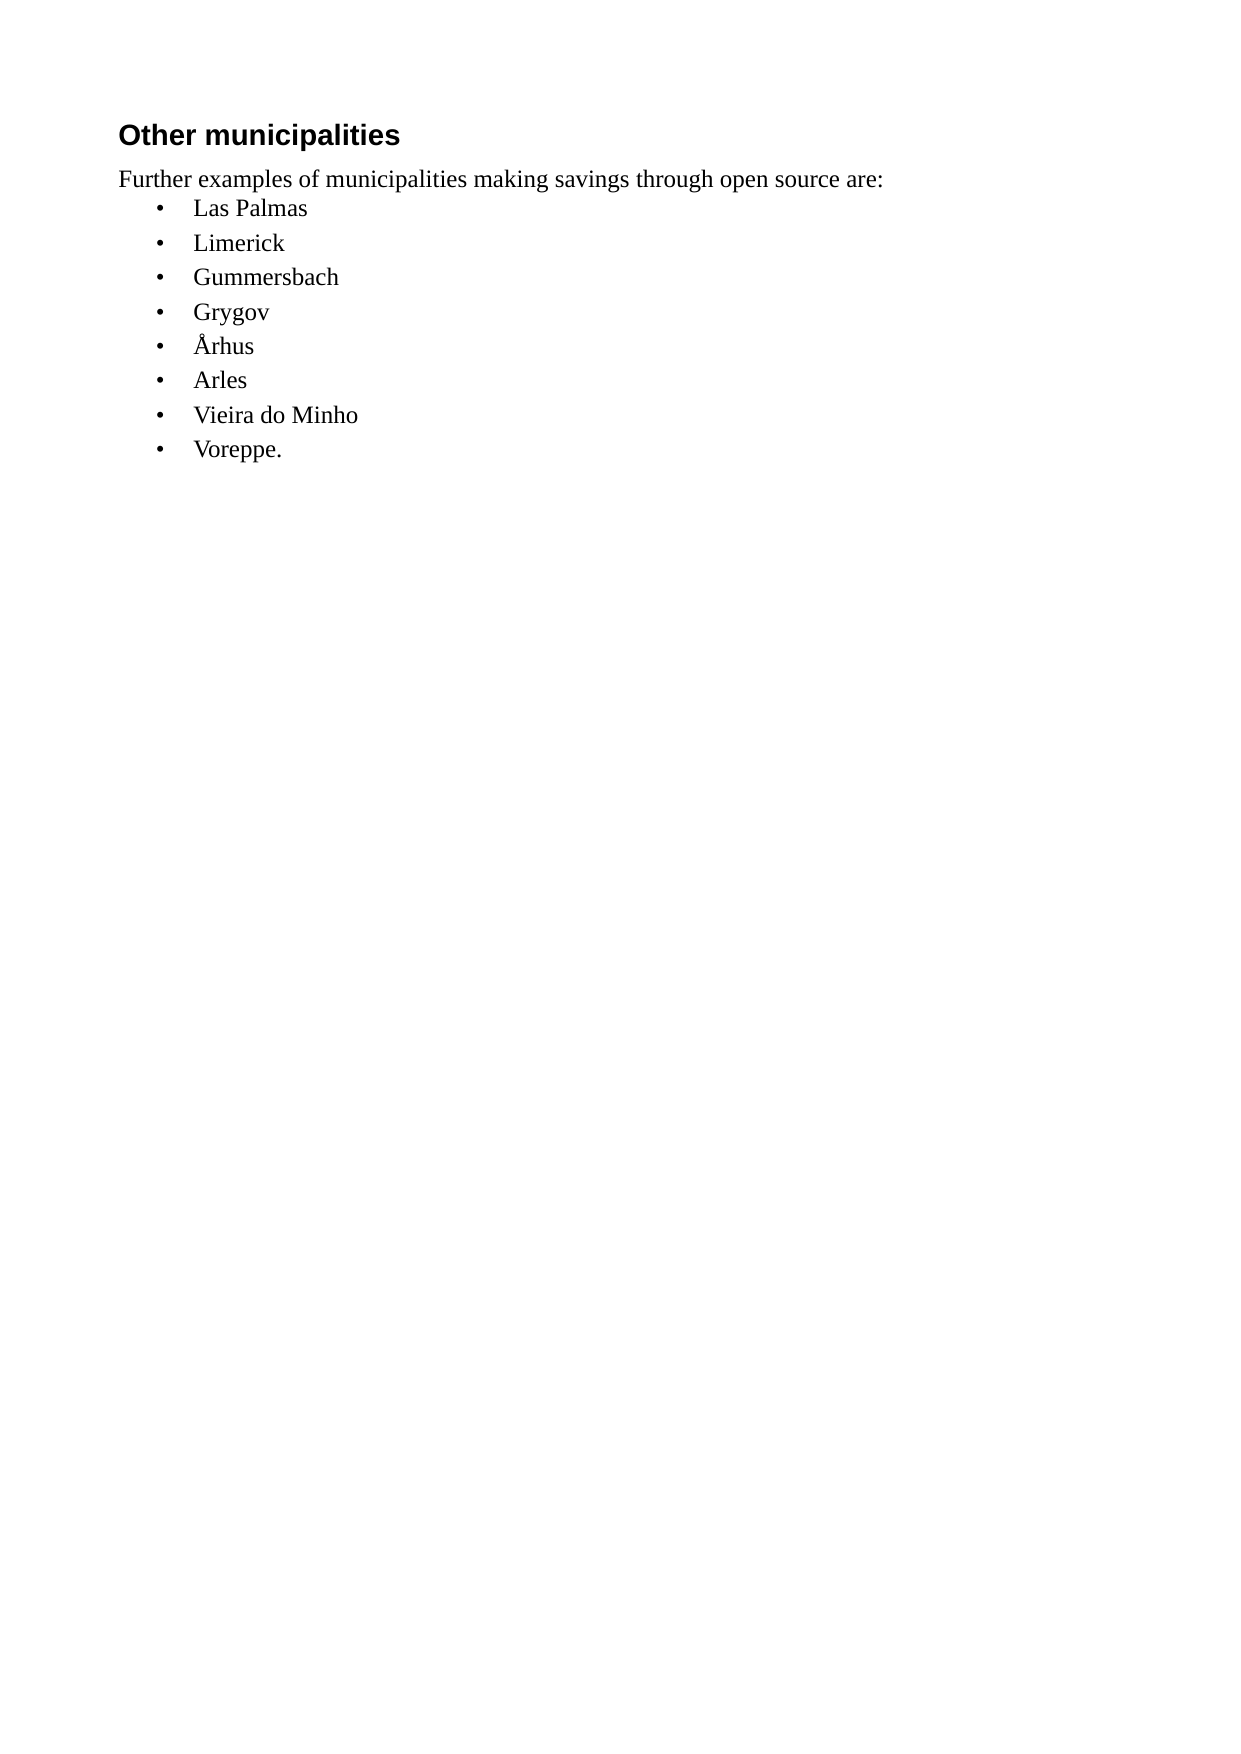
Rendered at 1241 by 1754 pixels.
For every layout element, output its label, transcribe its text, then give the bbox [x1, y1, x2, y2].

text Further examples of municipalities making savings through open source are: [118, 164, 1122, 193]
list Århus [156, 331, 1122, 360]
subtitle Other municipalities [118, 118, 1122, 152]
list Las Palmas [156, 193, 1122, 222]
list Grygov [156, 297, 1122, 325]
list Arles [156, 366, 1122, 394]
list Vieira do Minho [156, 400, 1122, 429]
list Limerick [156, 228, 1122, 256]
list Gummersbach [156, 262, 1122, 291]
list Voreppe. [156, 434, 1122, 463]
